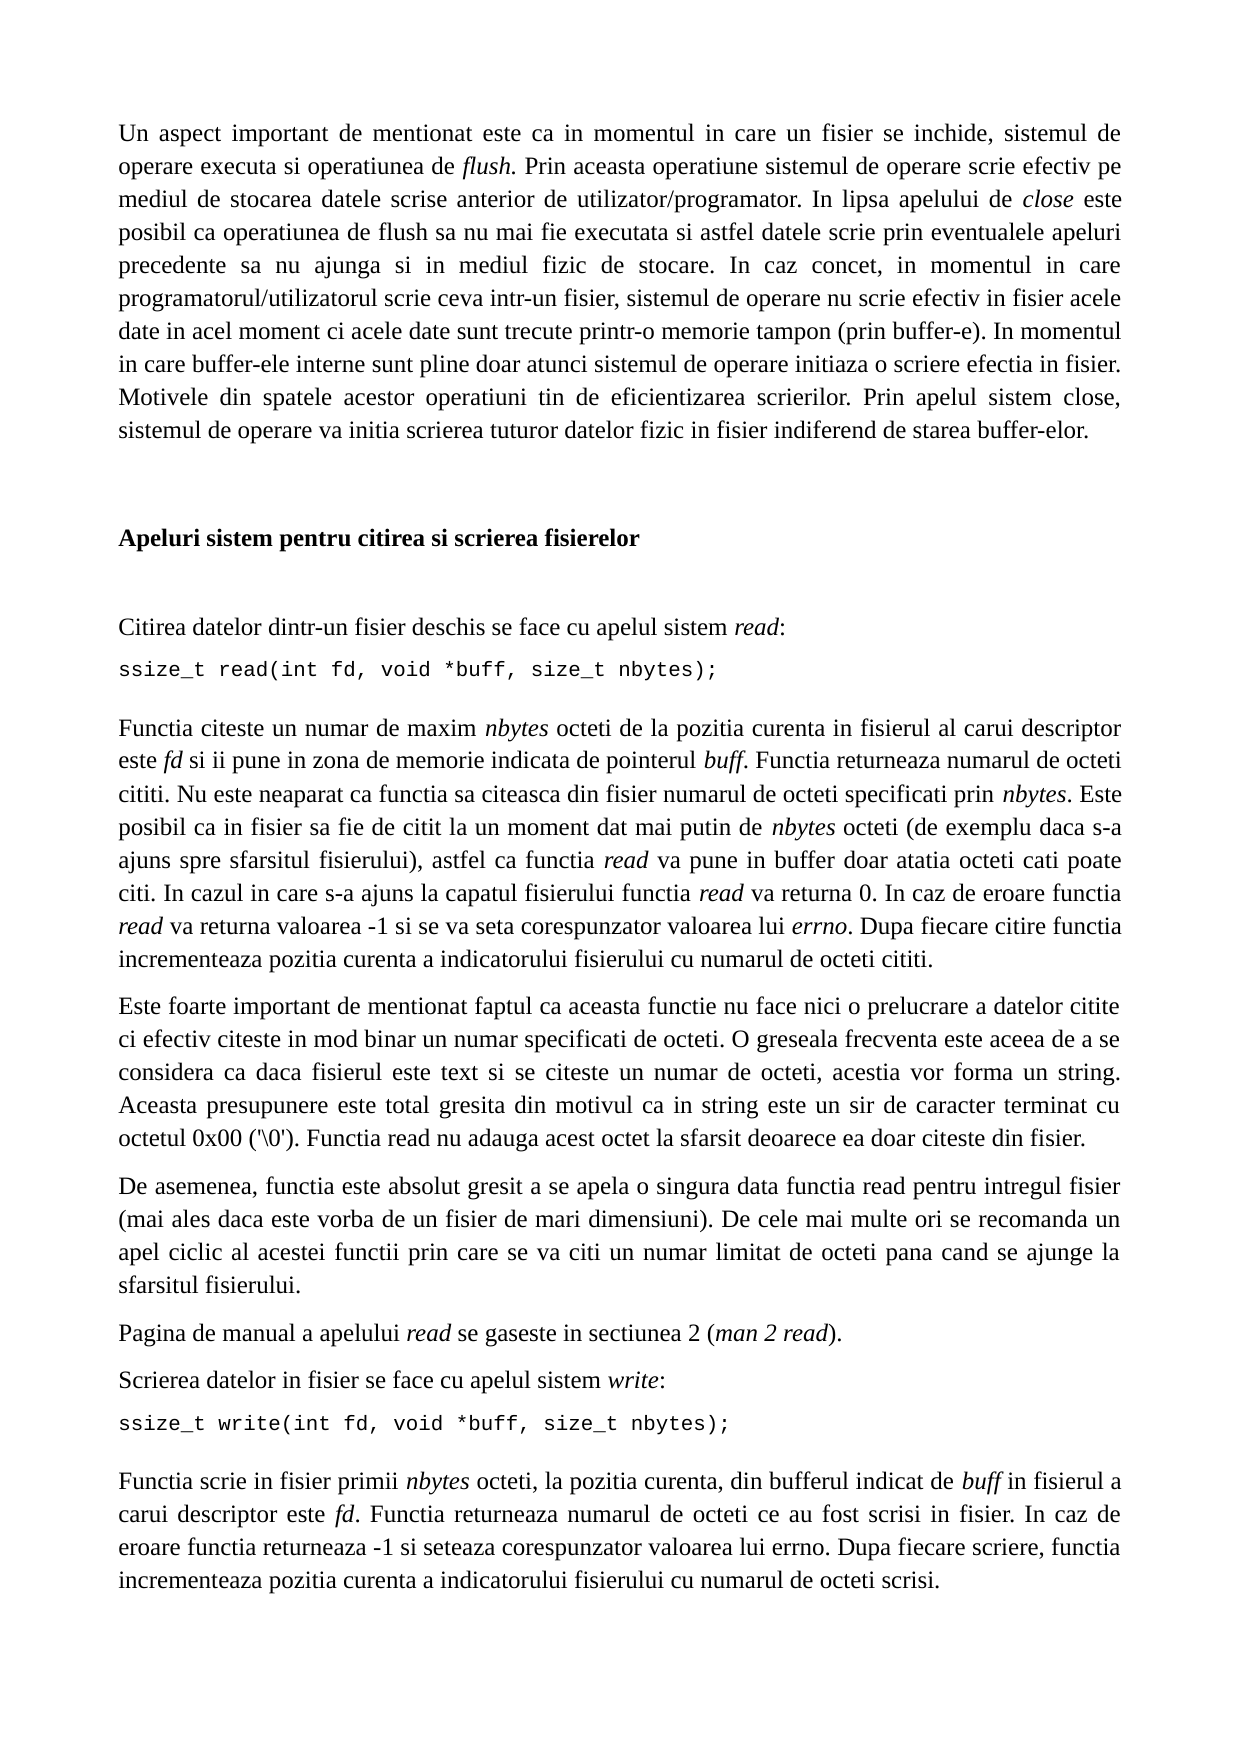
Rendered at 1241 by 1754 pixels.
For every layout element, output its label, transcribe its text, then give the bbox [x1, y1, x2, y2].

text Functia scrie in fisier primii nbytes octeti, la pozitia curenta, din bufferul indicat de buff in fisierul a carui descriptor este fd. Functia returneaza numarul de octeti ce au fost scrisi in fisier. In caz de eroare functia returneaza -1 si seteaza corespunzator valoarea lui errno. Dupa fiecare scriere, functia incrementeaza pozitia curenta a indicatorului fisierului cu numarul de octeti scrisi. [118, 1466, 1122, 1594]
text De asemenea, functia este absolut gresit a se apela o singura data functia read pentru intregul fisier (mai ales daca este vorba de un fisier de mari dimensiuni). De cele mai multe ori se recomanda un apel ciclic al acestei functii prin care se va citi un numar limitat de octeti pana cand se ajunge la sfarsitul fisierului. [118, 1171, 1122, 1299]
text ssize_t write(int fd, void *buff, size_t nbytes); [118, 1413, 1122, 1437]
text Scrierea datelor in fisier se face cu apelul sistem write: [118, 1365, 1122, 1394]
text Pagina de manual a apelului read se gaseste in sectiunea 2 (man 2 read). [118, 1318, 1122, 1346]
text ssize_t read(int fd, void *buff, size_t nbytes); [118, 659, 1122, 683]
subtitle Apeluri sistem pentru citirea si scrierea fisierelor [118, 523, 1122, 552]
text Citirea datelor dintr-un fisier deschis se face cu apelul sistem read: [118, 612, 1122, 641]
text Este foarte important de mentionat faptul ca aceasta functie nu face nici o prelucrare a datelor citite ci efectiv citeste in mod binar un numar specificati de octeti. O greseala frecventa este aceea de a se considera ca daca fisierul este text si se citeste un numar de octeti, acestia vor forma un string. Aceasta presupunere este total gresita din motivul ca in string este un sir de caracter terminat cu octetul 0x00 ('\0'). Functia read nu adauga acest octet la sfarsit deoarece ea doar citeste din fisier. [118, 991, 1122, 1152]
text Un aspect important de mentionat este ca in momentul in care un fisier se inchide, sistemul de operare executa si operatiunea de flush. Prin aceasta operatiune sistemul de operare scrie efectiv pe mediul de stocarea datele scrise anterior de utilizator/programator. In lipsa apelului de close este posibil ca operatiunea de flush sa nu mai fie executata si astfel datele scrie prin eventualele apeluri precedente sa nu ajunga si in mediul fizic de stocare. In caz concet, in momentul in care programatorul/utilizatorul scrie ceva intr-un fisier, sistemul de operare nu scrie efectiv in fisier acele date in acel moment ci acele date sunt trecute printr-o memorie tampon (prin buffer-e). In momentul in care buffer-ele interne sunt pline doar atunci sistemul de operare initiaza o scriere efectia in fisier. Motivele din spatele acestor operatiuni tin de eficientizarea scrierilor. Prin apelul sistem close, sistemul de operare va initia scrierea tuturor datelor fizic in fisier indiferend de starea buffer-elor. [118, 118, 1122, 444]
text Functia citeste un numar de maxim nbytes octeti de la pozitia curenta in fisierul al carui descriptor este fd si ii pune in zona de memorie indicata de pointerul buff. Functia returneaza numarul de octeti cititi. Nu este neaparat ca functia sa citeasca din fisier numarul de octeti specificati prin nbytes. Este posibil ca in fisier sa fie de citit la un moment dat mai putin de nbytes octeti (de exemplu daca s-a ajuns spre sfarsitul fisierului), astfel ca functia read va pune in buffer doar atatia octeti cati poate citi. In cazul in care s-a ajuns la capatul fisierului functia read va returna 0. In caz de eroare functia read va returna valoarea -1 si se va seta corespunzator valoarea lui errno. Dupa fiecare citire functia incrementeaza pozitia curenta a indicatorului fisierului cu numarul de octeti cititi. [118, 713, 1122, 972]
